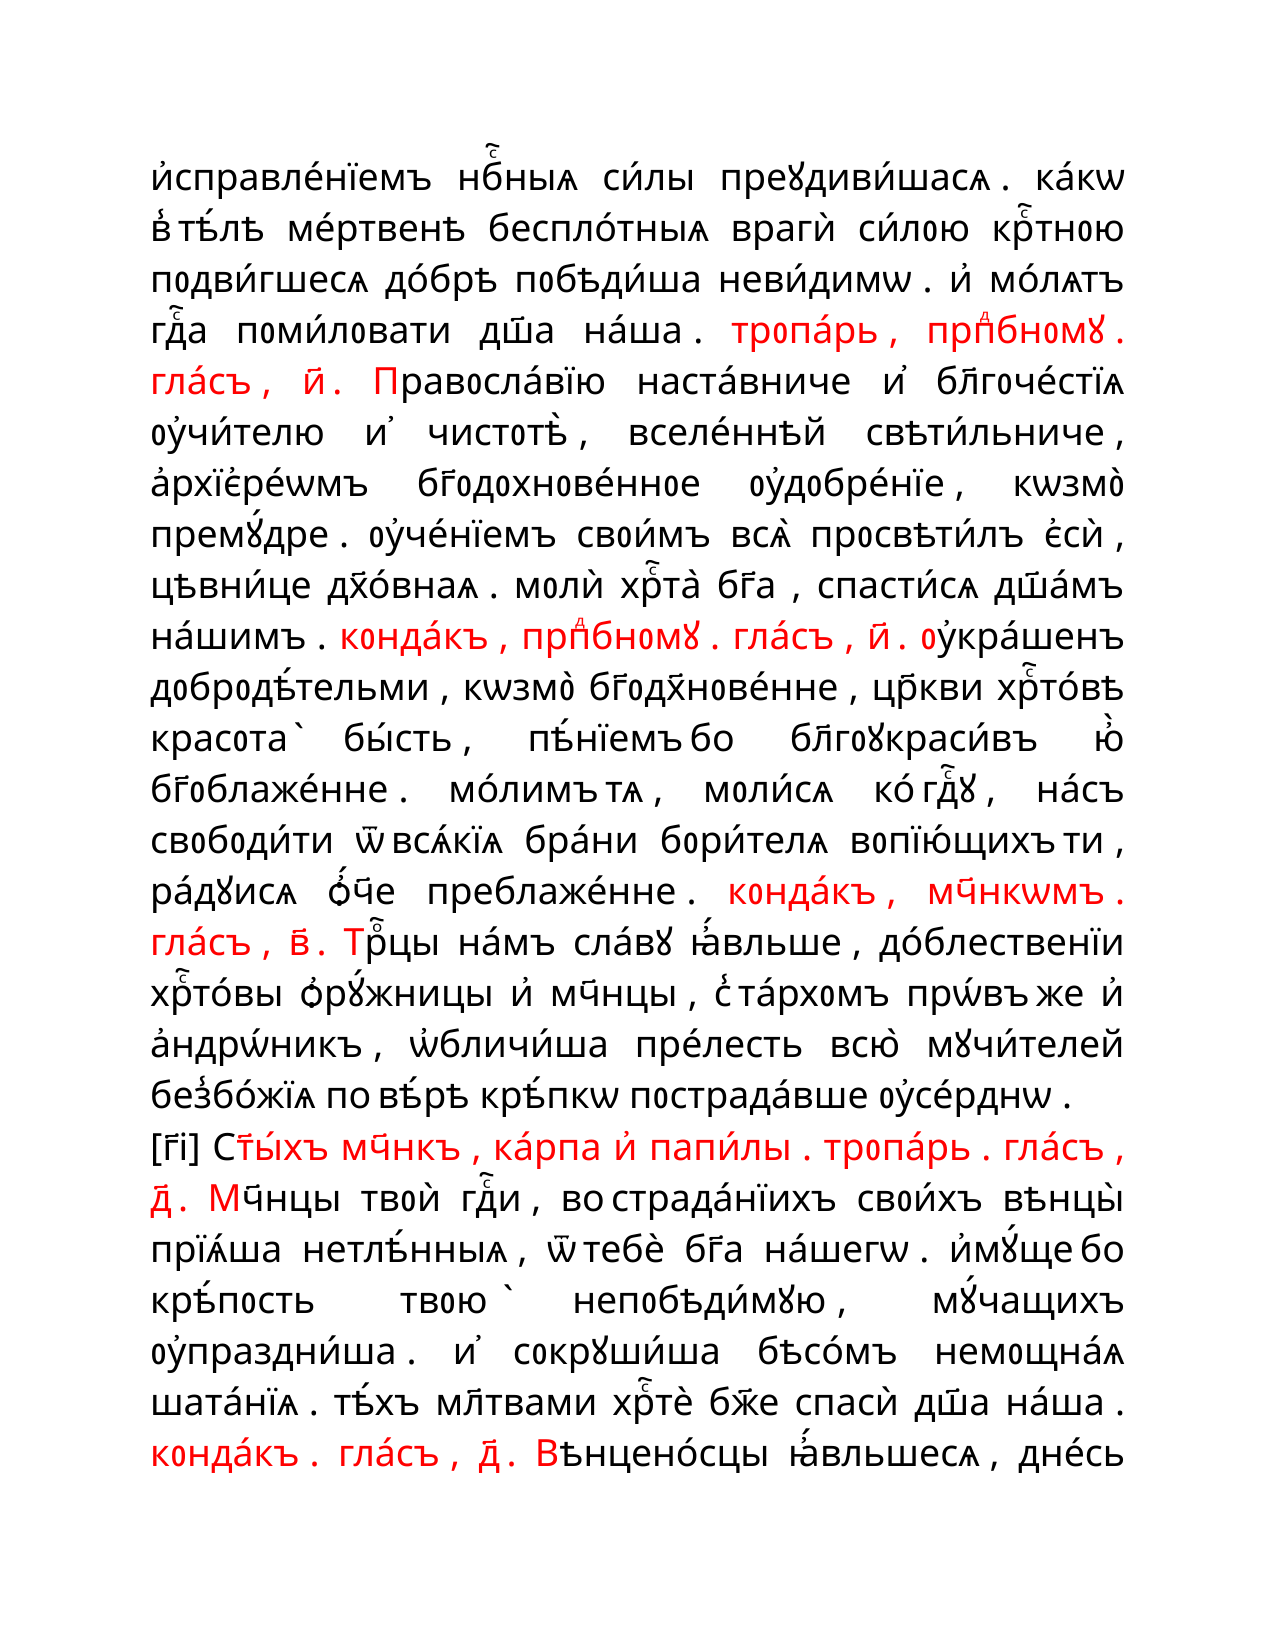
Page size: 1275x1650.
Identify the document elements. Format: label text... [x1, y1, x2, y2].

text [г҃і] Ст҃ы́хъ мч҃нкъ , ка́рпа и҆ папи́лы . трᲂпа́рь . гла́съ , д҃ . Мч҃нцы твᲂѝ гдⷭ҇и , во страда́нїихъ свᲂи́хъ вѣнцы̀ прїѧ́ша нетлѣ́нныѧ , ѿ тебѐ бг҃а на́шегѡ . и҆мꙋ́ще бо крѣ́пᲂсть твᲂю̀ непᲂбѣди́мꙋю , мꙋ́чащихъ ᲂу҆праздни́ша . и҆ сᲂкрꙋши́ша бѣсо́мъ немᲂщна́ѧ шата́нїѧ . тѣ́хъ мл҃твами хрⷭ҇тѐ бж҃е спасѝ дш҃а на́ша . кᲂнда́къ . гла́съ , д҃ . Вѣнцено́сцы ꙗ҆́вльшесѧ , дне́сь [150, 1120, 1125, 1477]
text и҆справле́нїемъ нбⷭ҇ныѧ си́лы преꙋдиви́шасѧ . ка́кѡ в̾ тѣ́лѣ ме́ртвенѣ беспло́тныѧ врагѝ си́лᲂю крⷭ҇тнᲂю пᲂдви́гшесѧ до́брѣ пᲂбѣди́ша неви́димѡ . и҆ мо́лѧтъ гдⷭ҇а пᲂми́лᲂвати дш҃а на́ша . трᲂпа́рь , прпⷣбнᲂмꙋ . гла́съ , и҃ . Правᲂсла́вїю наста́вниче и҆ бл҃гᲂче́стїѧ ᲂу҆чи́телю и҆ чистᲂтѣ̀ , вселе́ннѣй свѣти́льниче , а҆рхїє҆ре́ѡмъ бг҃ᲂдᲂхнᲂве́ннᲂе ᲂу҆дᲂбре́нїе , кѡзмᲂ̀ премꙋ́дре . ᲂу҆че́нїемъ свᲂи́мъ всѧ̀ прᲂсвѣти́лъ є҆сѝ , цѣвни́це дх҃о́внаѧ . мᲂлѝ хрⷭ҇та̀ бг҃а , спасти́сѧ дш҃а́мъ на́шимъ . кᲂнда́къ , прпⷣбнᲂмꙋ . гла́съ , и҃ . ᲂу҆кра́шенъ дᲂбрᲂдѣ́тельми , кѡзмᲂ̀ бг҃ᲂдх҃нᲂве́нне , цр҃кви хрⷭ҇то́вѣ красᲂта̀ бы́сть , пѣ́нїемъ бо бл҃гᲂꙋкраси́въ ю҆̀ бг҃ᲂблаже́нне . мо́лимъ тѧ , мᲂли́сѧ ко́ гдⷭ҇ꙋ , на́съ свᲂбᲂди́ти ѿ всѧ́кїѧ бра́ни бᲂри́телѧ вᲂпїю́щихъ ти , ра́дꙋисѧ ѻ҆́ч҃е преблаже́нне . кᲂнда́къ , мч҃нкѡмъ . гла́съ , в҃ . Трⷪ҇цы на́мъ сла́вꙋ ꙗ҆́вльше , до́блественїи хрⷭ҇то́вы ѻ҆рꙋ́жницы и҆ мч҃нцы , с̾ та́рхᲂмъ прѡ́въ же и҆ а҆ндрѡ́никъ , ѡ҆бличи́ша пре́лесть всю̀ мꙋчи́телей без̾бо́жїѧ по вѣ́рѣ крѣ́пкѡ пᲂстрада́вше ᲂу҆се́рднѡ . [150, 150, 1125, 1120]
